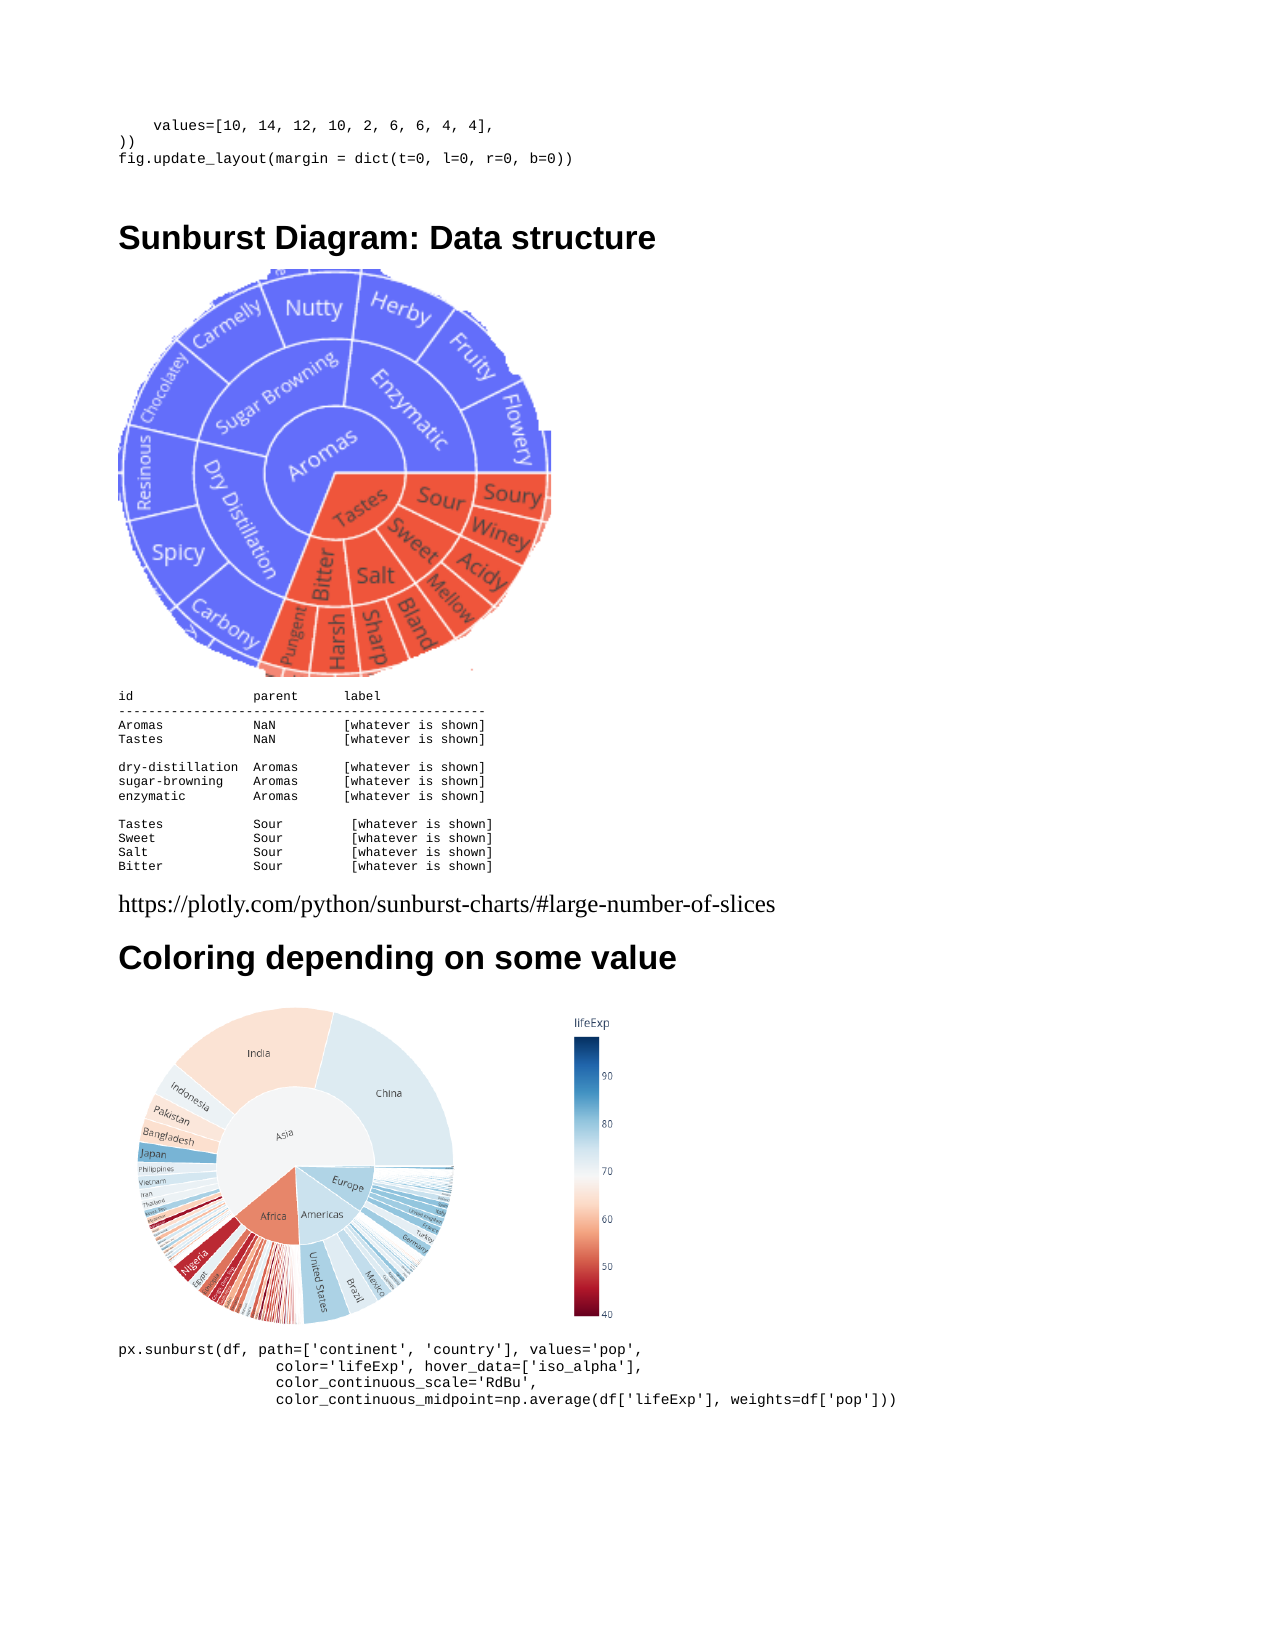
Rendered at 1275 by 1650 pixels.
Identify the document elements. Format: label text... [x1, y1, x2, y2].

text https://plotly.com/python/sunburst-charts/#large-number-of-slices [118, 889, 1157, 917]
text Bitter Sour [whatever is shown] [118, 860, 1157, 874]
text id parent label [118, 690, 1157, 704]
text Aromas NaN [whatever is shown] [118, 719, 1157, 733]
picture [118, 989, 627, 1343]
text color='lifeExp', hover_data=['iso_alpha'], [118, 1359, 1157, 1375]
text color_continuous_midpoint=np.average(df['lifeExp'], weights=df['pop'])) [118, 1392, 1157, 1408]
picture [118, 269, 552, 677]
text ------------------------------------------------- [118, 704, 1157, 719]
text Sweet Sour [whatever is shown] [118, 832, 1157, 846]
text values=[10, 14, 12, 10, 2, 6, 6, 4, 4], [118, 118, 1157, 135]
text color_continuous_scale='RdBu', [118, 1375, 1157, 1392]
subtitle Coloring depending on some value [118, 938, 1157, 977]
text )) [118, 135, 1157, 151]
text sugar-browning Aromas [whatever is shown] [118, 775, 1157, 789]
text px.sunburst(df, path=['continent', 'country'], values='pop', [118, 1342, 1157, 1359]
text Tastes Sour [whatever is shown] [118, 818, 1157, 832]
text fig.update_layout(margin = dict(t=0, l=0, r=0, b=0)) [118, 151, 1157, 168]
text dry-distillation Aromas [whatever is shown] [118, 761, 1157, 775]
text Tastes NaN [whatever is shown] [118, 733, 1157, 747]
text enzymatic Aromas [whatever is shown] [118, 789, 1157, 804]
text Salt Sour [whatever is shown] [118, 846, 1157, 860]
subtitle Sunburst Diagram: Data structure [118, 218, 1157, 257]
